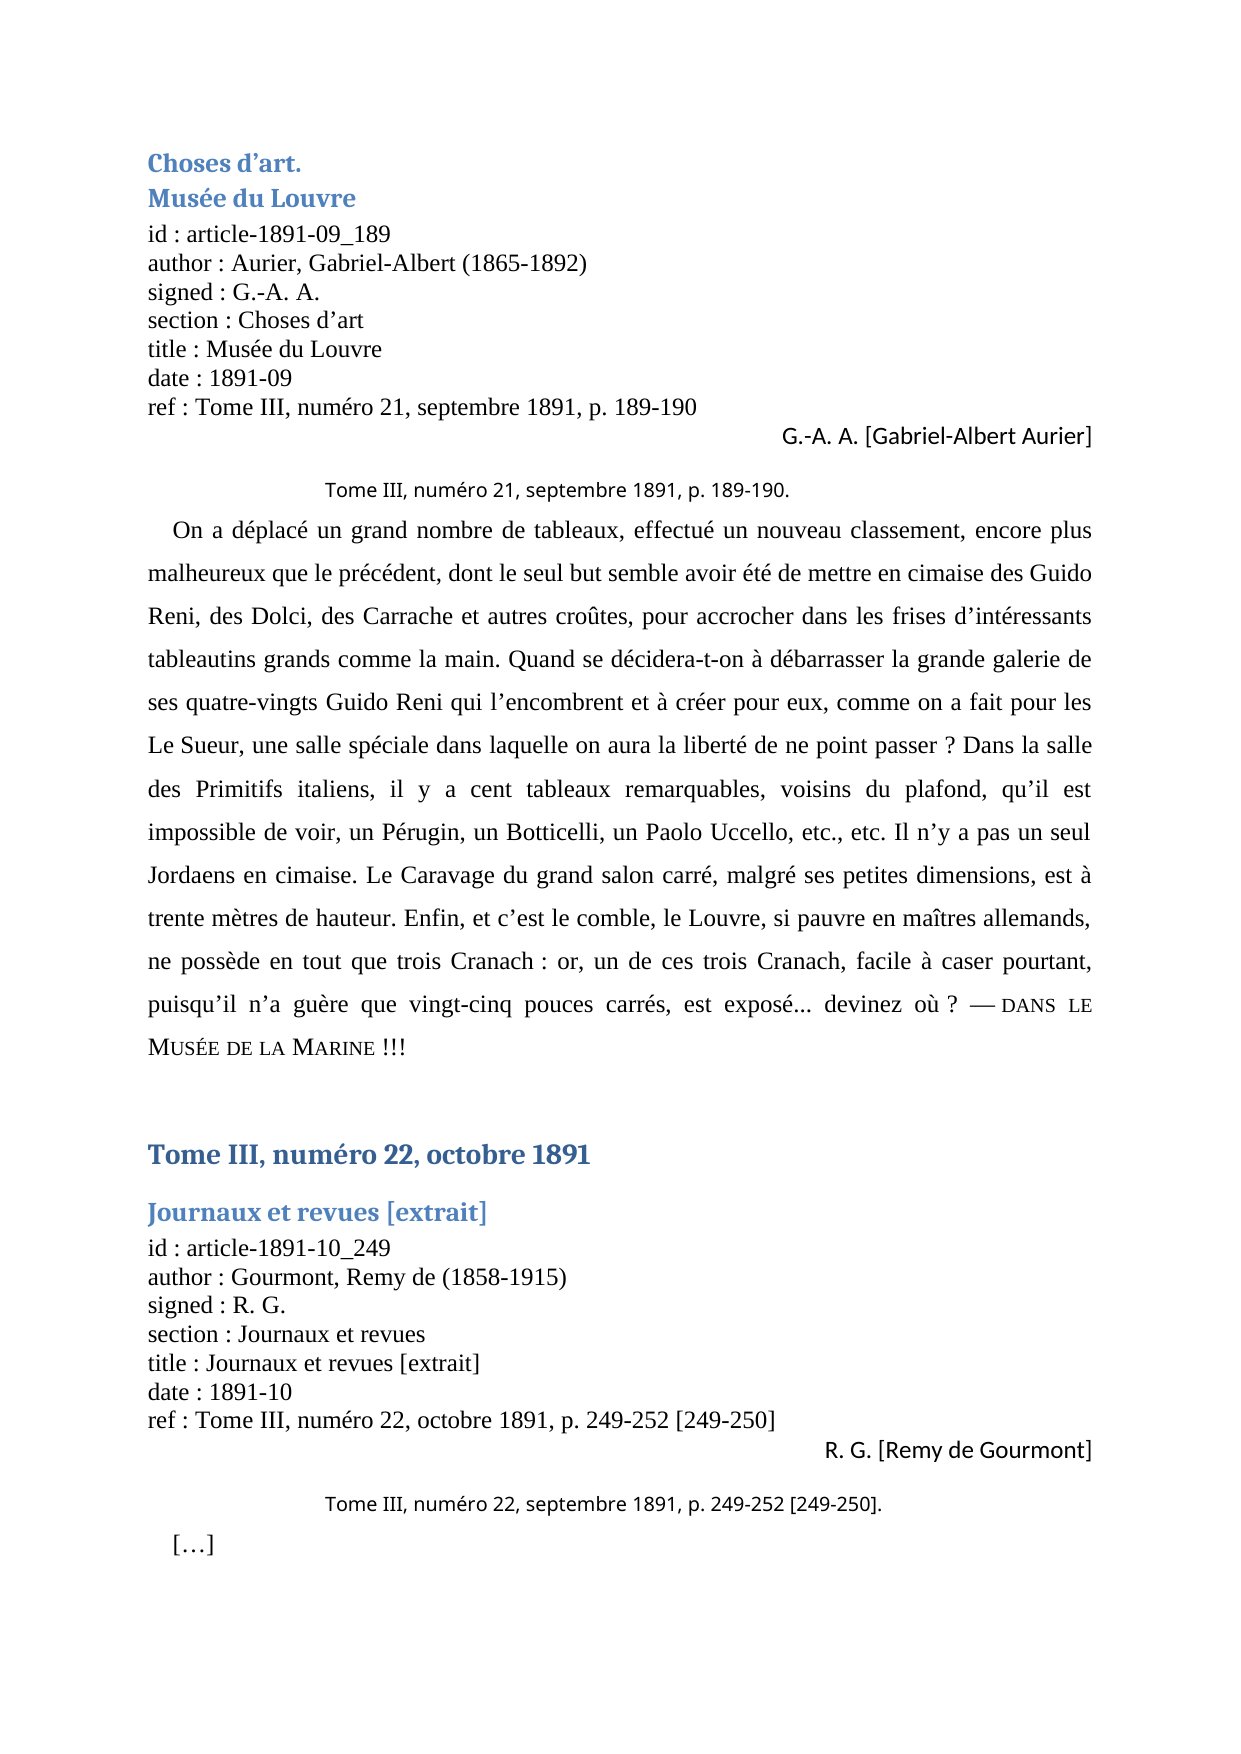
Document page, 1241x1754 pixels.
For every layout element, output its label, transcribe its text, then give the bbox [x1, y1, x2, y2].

subtitle Tome III, numéro 22, octobre 1891 [148, 1138, 1093, 1172]
text On a déplacé un grand nombre de tableaux, effectué un nouveau classement, encore plus malheureux que le précédent, dont le seul but semble avoir été de mettre en cimaise des Guido Reni, des Dolci, des Carrache et autres croûtes, pour accrocher dans les frises d’intéressants tableautins grands comme la main. Quand se décidera-t-on à débarrasser la grande galerie de ses quatre-vingts Guido Reni qui l’encombrent et à créer pour eux, comme on a fait pour les Le Sueur, une salle spéciale dans laquelle on aura la liberté de ne point passer ? Dans la salle des Primitifs italiens, il y a cent tableaux remarquables, voisins du plafond, qu’il est impossible de voir, un Pérugin, un Botticelli, un Paolo Uccello, etc., etc. Il n’y a pas un seul Jordaens en cimaise. Le Caravage du grand salon carré, malgré ses petites dimensions, est à trente mètres de hauteur. Enfin, et c’est le comble, le Louvre, si pauvre en maîtres allemands, ne possède en tout que trois Cranach : or, un de ces trois Cranach, facile à caser pourtant, puisqu’il n’a guère que vingt-cinq pouces carrés, est exposé... devinez où ? — dans le Musée de la Marine !!! [148, 515, 1093, 1061]
text signed : G.-A. A. [148, 277, 1093, 305]
subtitle Choses d’art. Musée du Louvre [148, 148, 1093, 214]
text date : 1891-09 [148, 363, 1093, 392]
text […] [148, 1529, 1093, 1558]
text author : Gourmont, Remy de (1858-1915) [148, 1262, 1093, 1291]
text G.-A. A. [Gabriel-Albert Aurier] [148, 420, 1093, 451]
text author : Aurier, Gabriel-Albert (1865-1892) [148, 248, 1093, 277]
text title : Journaux et revues [extrait] [148, 1348, 1093, 1377]
text ref : Tome III, numéro 21, septembre 1891, p. 189-190 [148, 392, 1093, 420]
text Tome III, numéro 22, septembre 1891, p. 249-252 [249-250]. [325, 1490, 1093, 1517]
text R. G. [Remy de Gourmont] [148, 1434, 1093, 1465]
text title : Musée du Louvre [148, 334, 1093, 363]
text signed : R. G. [148, 1291, 1093, 1319]
text Tome III, numéro 21, septembre 1891, p. 189-190. [325, 476, 1093, 503]
text id : article-1891-09_189 [148, 219, 1093, 248]
text section : Journaux et revues [148, 1319, 1093, 1348]
subtitle Journaux et revues [extrait] [148, 1197, 1093, 1228]
text date : 1891-10 [148, 1377, 1093, 1406]
text id : article-1891-10_249 [148, 1233, 1093, 1262]
text ref : Tome III, numéro 22, octobre 1891, p. 249-252 [249-250] [148, 1406, 1093, 1434]
text section : Choses d’art [148, 305, 1093, 334]
